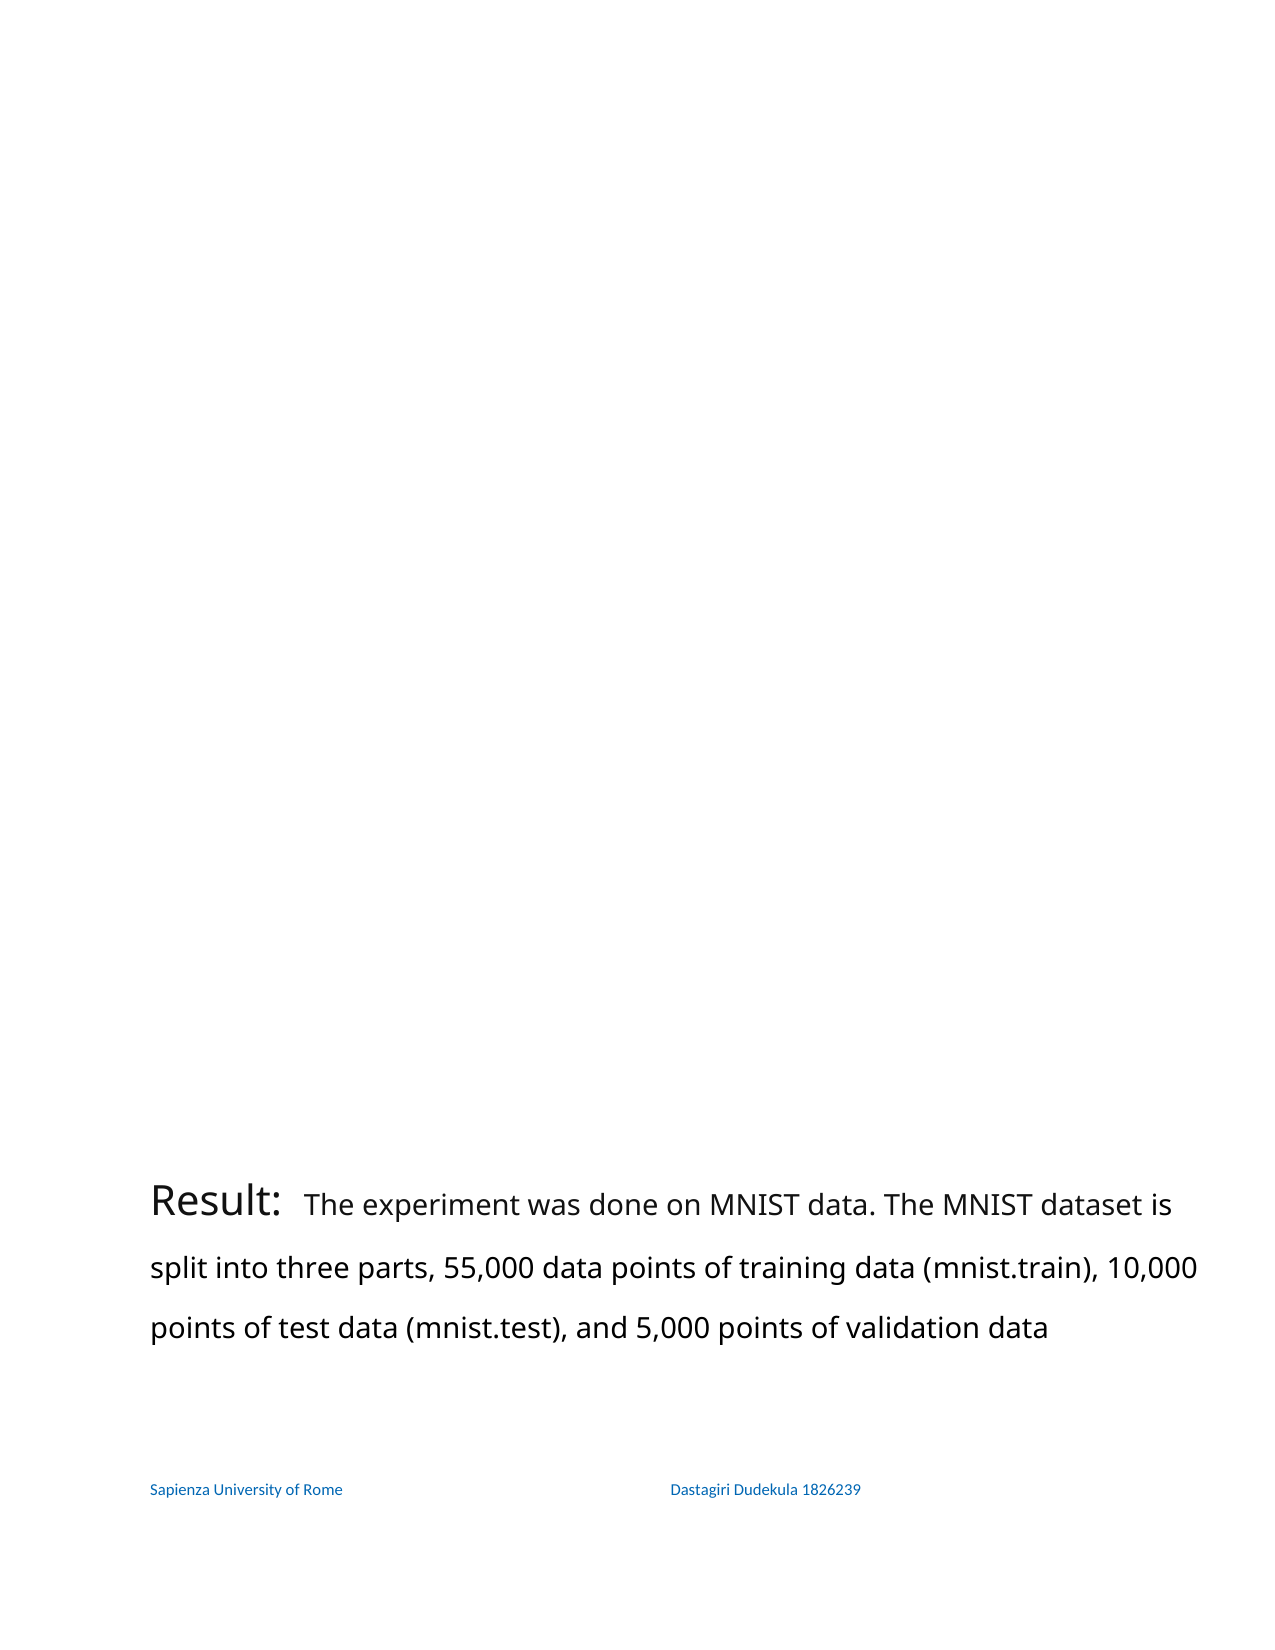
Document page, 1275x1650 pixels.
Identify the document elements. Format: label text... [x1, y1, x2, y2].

text Result: The experiment was done on MNIST data. The MNIST dataset is split into three parts, 55,000 data points of training data (mnist.train), 10,000 points of test data (mnist.test), and 5,000 points of validation data [150, 1171, 1228, 1347]
